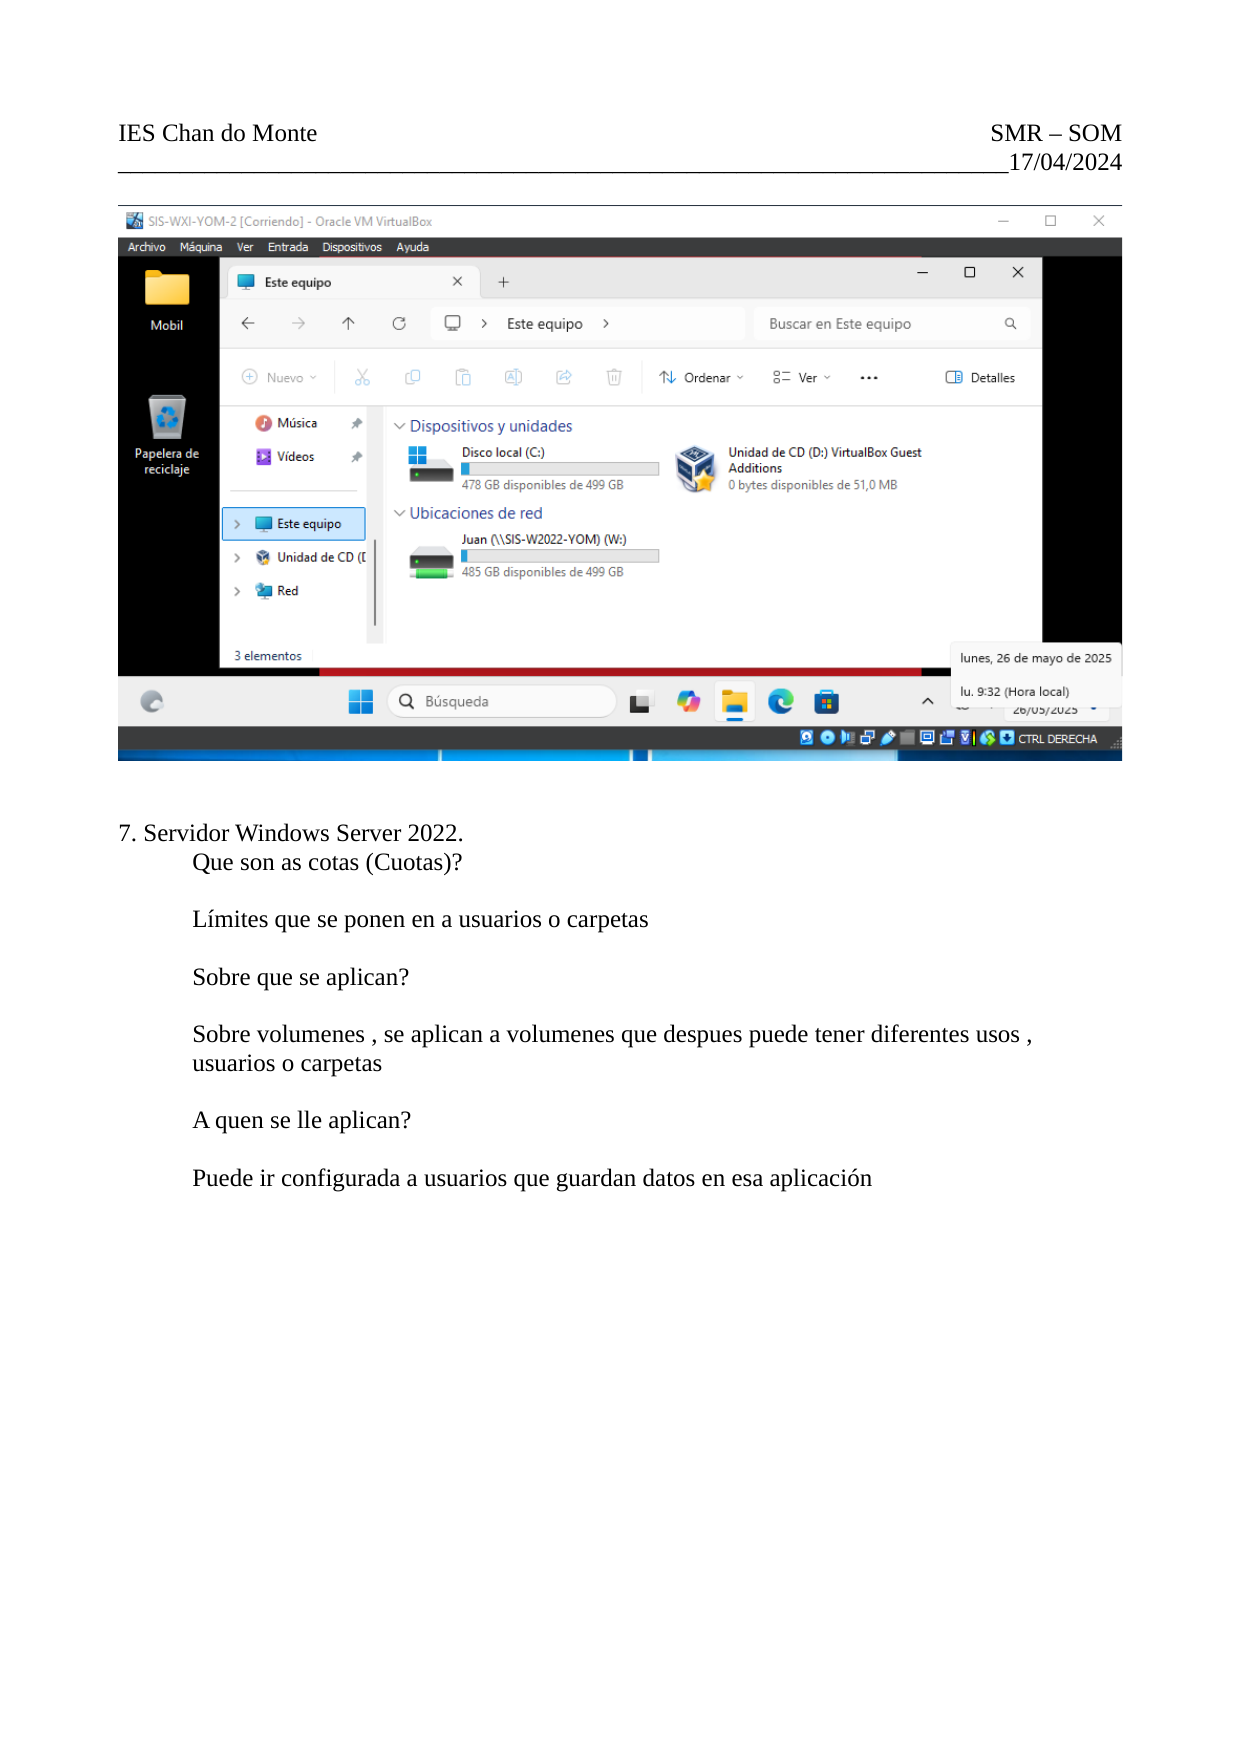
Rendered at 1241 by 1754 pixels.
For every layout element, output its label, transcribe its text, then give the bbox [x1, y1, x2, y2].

text Sobre que se aplican? [192, 962, 1122, 991]
text Límites que se ponen en a usuarios o carpetas [192, 904, 1122, 933]
text Que son as cotas (Cuotas)? [192, 847, 1122, 876]
text A quen se lle aplican? [192, 1106, 1122, 1134]
text 7. Servidor Windows Server 2022. [118, 818, 1122, 847]
picture [118, 205, 1123, 761]
text Sobre volumenes , se aplican a volumenes que despues puede tener diferentes usos , usuarios o carpetas [192, 1019, 1122, 1077]
text Puede ir configurada a usuarios que guardan datos en esa aplicación [192, 1163, 1122, 1192]
